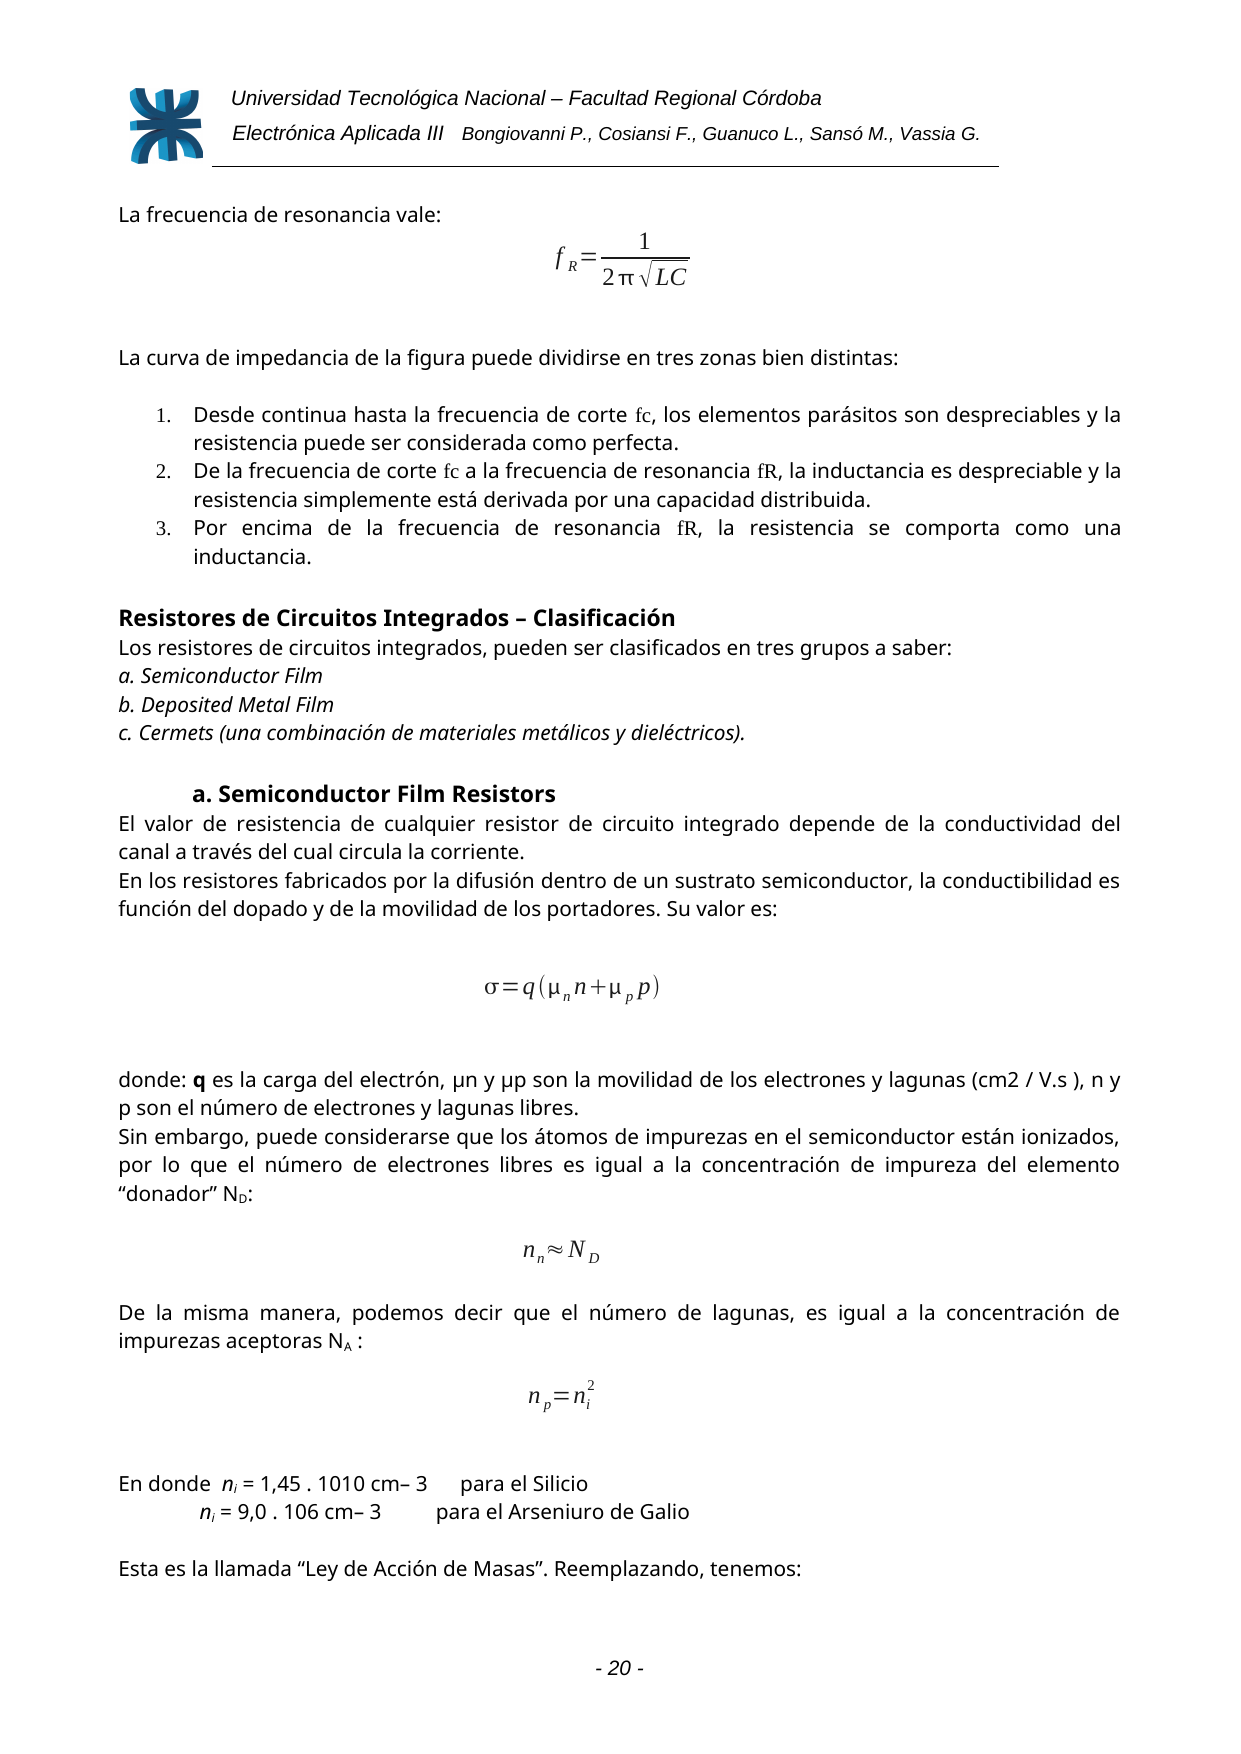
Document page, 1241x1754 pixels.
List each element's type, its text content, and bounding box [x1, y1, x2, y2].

text a. Semiconductor Film Resistors [118, 778, 1122, 809]
text La curva de impedancia de la figura puede dividirse en tres zonas bien distintas: [118, 343, 1122, 371]
text Sin embargo, puede considerarse que los átomos de impurezas en el semiconductor están ionizados, por lo que el número de electrones libres es igual a la concentración de impureza del elemento “donador” ND: [118, 1122, 1122, 1207]
text Esta es la llamada “Ley de Acción de Masas”. Reemplazando, tenemos: [118, 1554, 1122, 1582]
list Por encima de la frecuencia de resonancia fR, la resistencia se comporta como una inductancia. [156, 513, 1122, 570]
text donde: q es la carga del electrón, μn y μp son la movilidad de los electrones y lagunas (cm2 / V.s ), n y p son el número de electrones y lagunas libres. [118, 1065, 1122, 1122]
text En los resistores fabricados por la difusión dentro de un sustrato semiconductor, la conductibilidad es función del dopado y de la movilidad de los portadores. Su valor es: [118, 866, 1122, 923]
text Resistores de Circuitos Integrados – Clasificación [118, 602, 1122, 633]
text Los resistores de circuitos integrados, pueden ser clasificados en tres grupos a saber: [118, 633, 1122, 661]
text a. Semiconductor Film [118, 661, 1122, 690]
text La frecuencia de resonancia vale: [118, 201, 1122, 229]
text ni = 9,0 . 106 cm– 3 para el Arseniuro de Galio [118, 1497, 1122, 1526]
text En donde ni = 1,45 . 1010 cm– 3 para el Silicio [118, 1469, 1122, 1497]
list De la frecuencia de corte fc a la frecuencia de resonancia fR, la inductancia es despreciable y la resistencia simplemente está derivada por una capacidad distribuida. [156, 457, 1122, 513]
text El valor de resistencia de cualquier resistor de circuito integrado depende de la conductividad del canal a través del cual circula la corriente. [118, 809, 1122, 866]
text b. Deposited Metal Film [118, 690, 1122, 718]
text De la misma manera, podemos decir que el número de lagunas, es igual a la concentración de impurezas aceptoras NA : [118, 1298, 1122, 1355]
text c. Cermets (una combinación de materiales metálicos y dieléctricos). [118, 718, 1122, 747]
picture [129, 88, 203, 164]
list Desde continua hasta la frecuencia de corte fc, los elementos parásitos son despreciables y la resistencia puede ser considerada como perfecta. [156, 400, 1122, 457]
